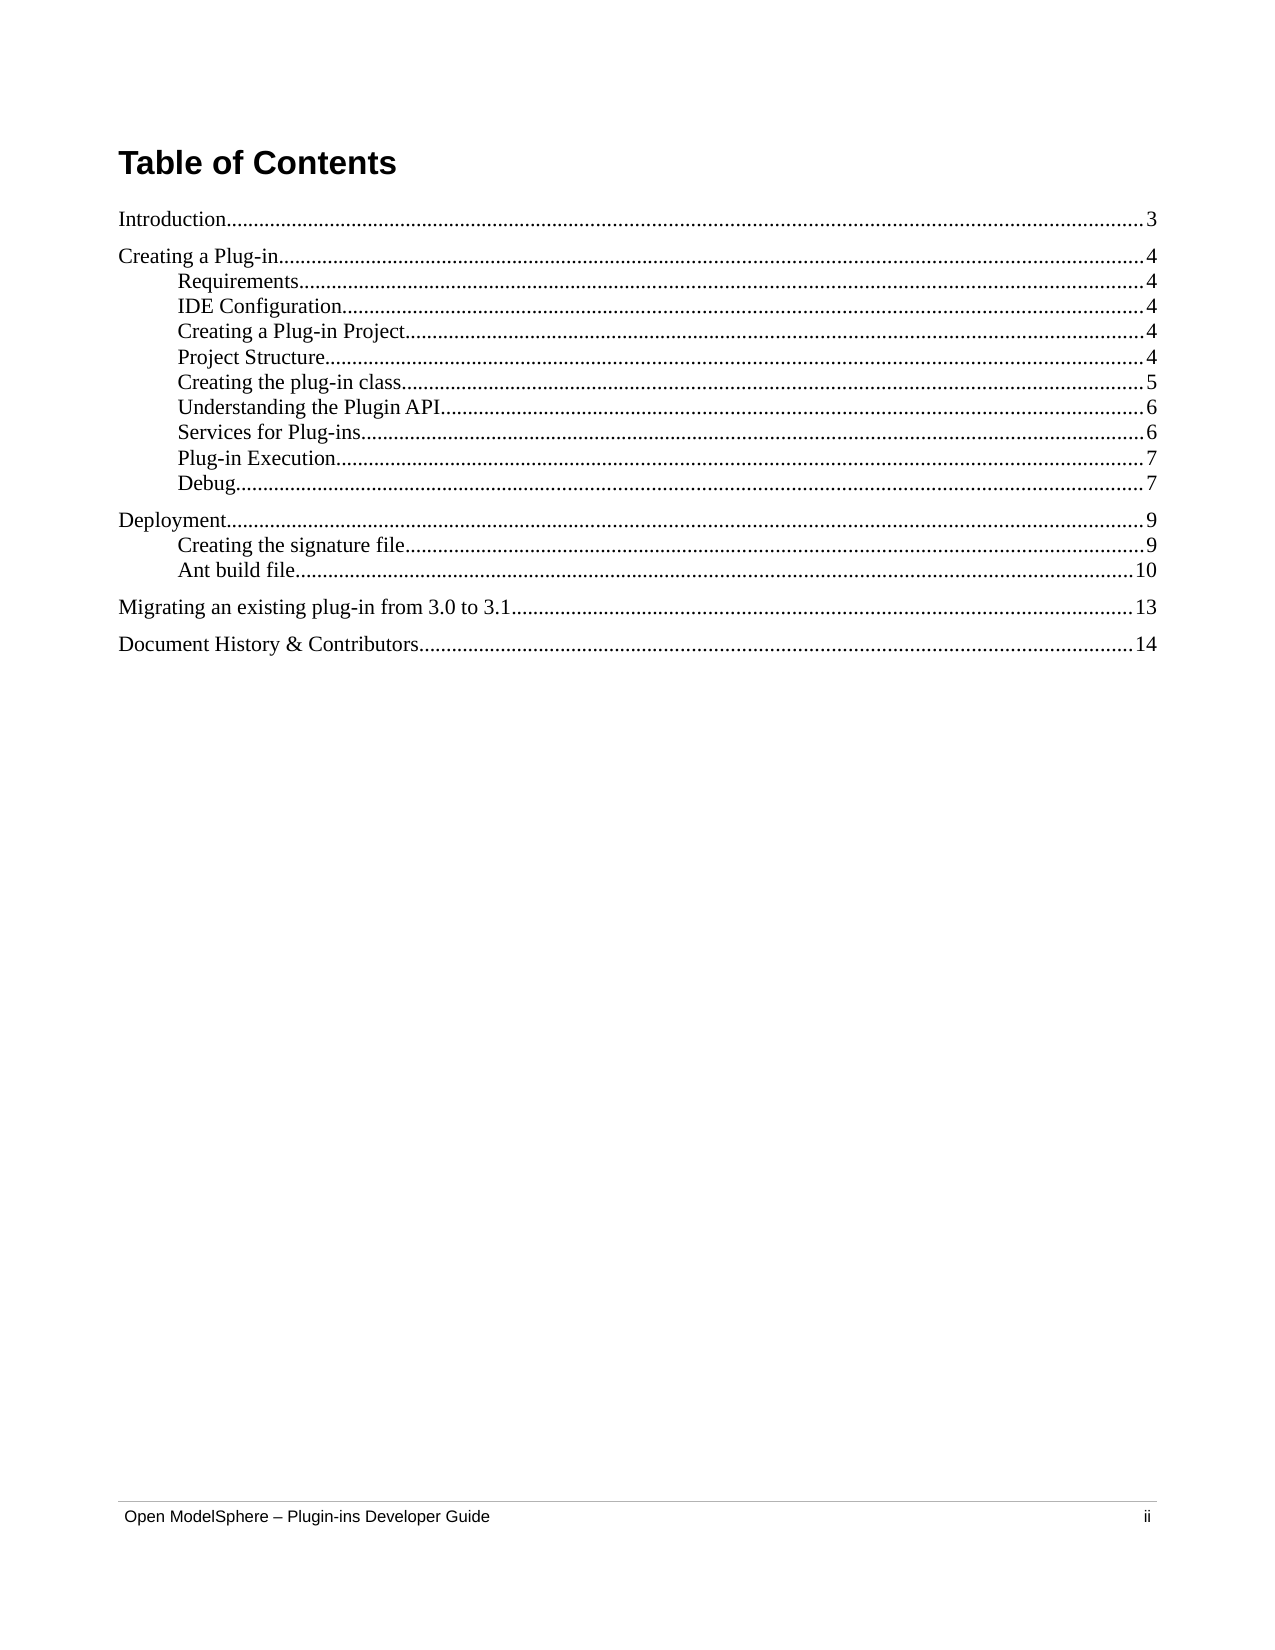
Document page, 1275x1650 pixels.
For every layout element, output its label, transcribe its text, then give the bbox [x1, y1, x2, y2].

text Creating a Plug-in Project 4 [177, 318, 1157, 344]
text Creating the plug-in class 5 [177, 369, 1157, 394]
text Introduction 3 [118, 206, 1157, 231]
text Understanding the Plugin API 6 [177, 394, 1157, 419]
subtitle Table of Contents [118, 143, 1157, 182]
text Plug-in Execution 7 [177, 444, 1157, 470]
text Services for Plug-ins 6 [177, 419, 1157, 444]
text Creating a Plug-in 4 [118, 243, 1157, 268]
text IDE Configuration 4 [177, 293, 1157, 318]
text Deployment 9 [118, 507, 1157, 532]
text Project Structure 4 [177, 344, 1157, 369]
text Migrating an existing plug-in from 3.0 to 3.1 13 [118, 594, 1157, 619]
text Ant build file 10 [177, 557, 1157, 582]
text Creating the signature file 9 [177, 532, 1157, 557]
text Debug 7 [177, 470, 1157, 495]
text Requirements 4 [177, 268, 1157, 293]
text Document History & Contributors 14 [118, 631, 1157, 656]
